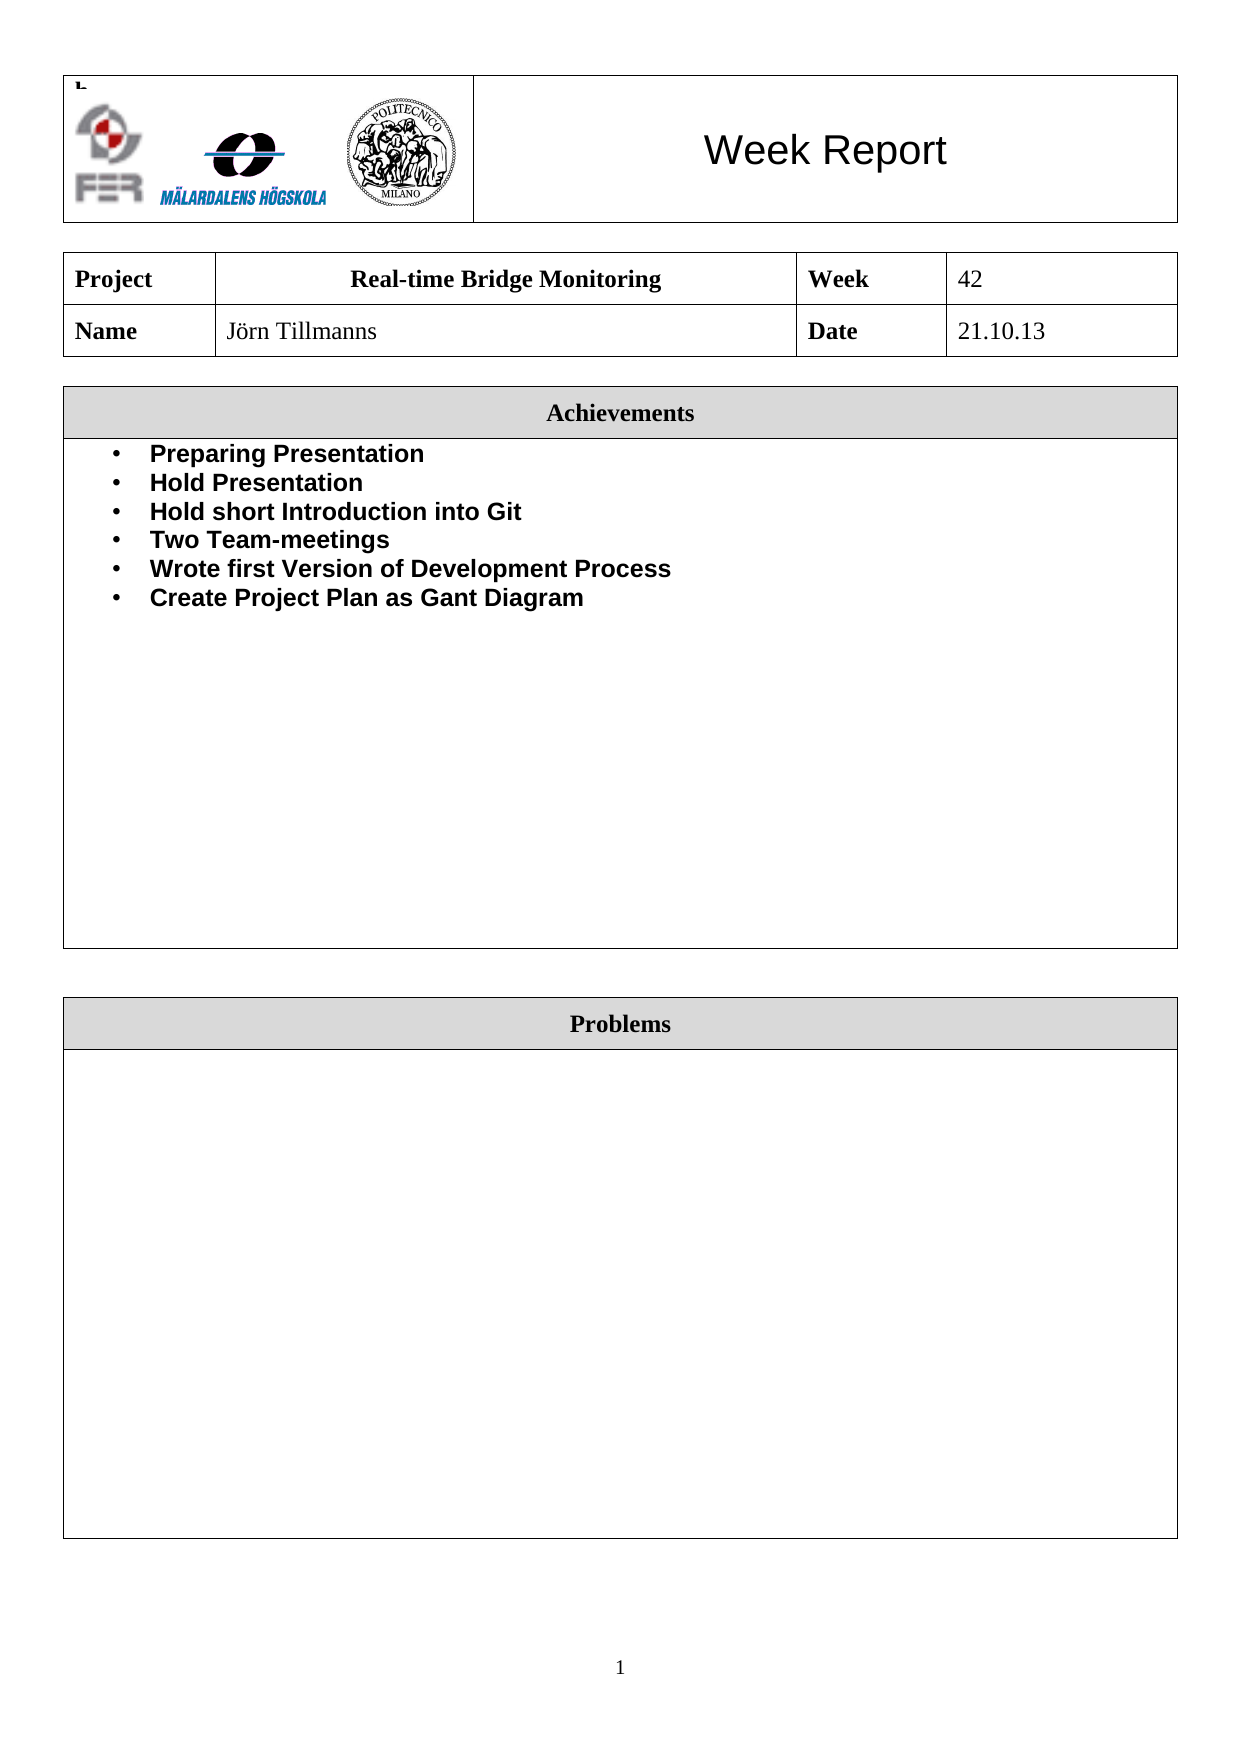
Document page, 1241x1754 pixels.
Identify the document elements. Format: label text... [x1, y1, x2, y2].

table_cell [946, 223, 1177, 252]
table_cell [215, 223, 712, 252]
table_cell Name [64, 305, 215, 356]
table_cell [712, 223, 946, 252]
picture [160, 133, 326, 205]
table_cell Project [64, 253, 215, 304]
table_cell [63, 357, 1177, 386]
table_cell Achievements [64, 387, 1177, 438]
picture [74, 90, 144, 217]
table_cell Week [797, 253, 946, 304]
table_cell Real-time Bridge Monitoring [216, 253, 796, 304]
table_header Problems [64, 998, 1177, 1049]
table_header h [64, 76, 473, 222]
table_cell Jörn Tillmanns [216, 305, 796, 356]
table_cell 21.10.13 [947, 305, 1177, 356]
table_cell 42 [947, 253, 1177, 304]
table_cell Preparing Presentation Hold Presentation Hold short Introduction into Git Two Team-meetings Wrote first Version of Development Process Create Project Plan as Gant Diagram [64, 439, 1177, 948]
table_cell Date [797, 305, 946, 356]
table_cell [63, 223, 215, 252]
picture [347, 98, 457, 206]
table_cell [64, 1050, 1177, 1537]
table_header Week Report [474, 76, 1177, 222]
